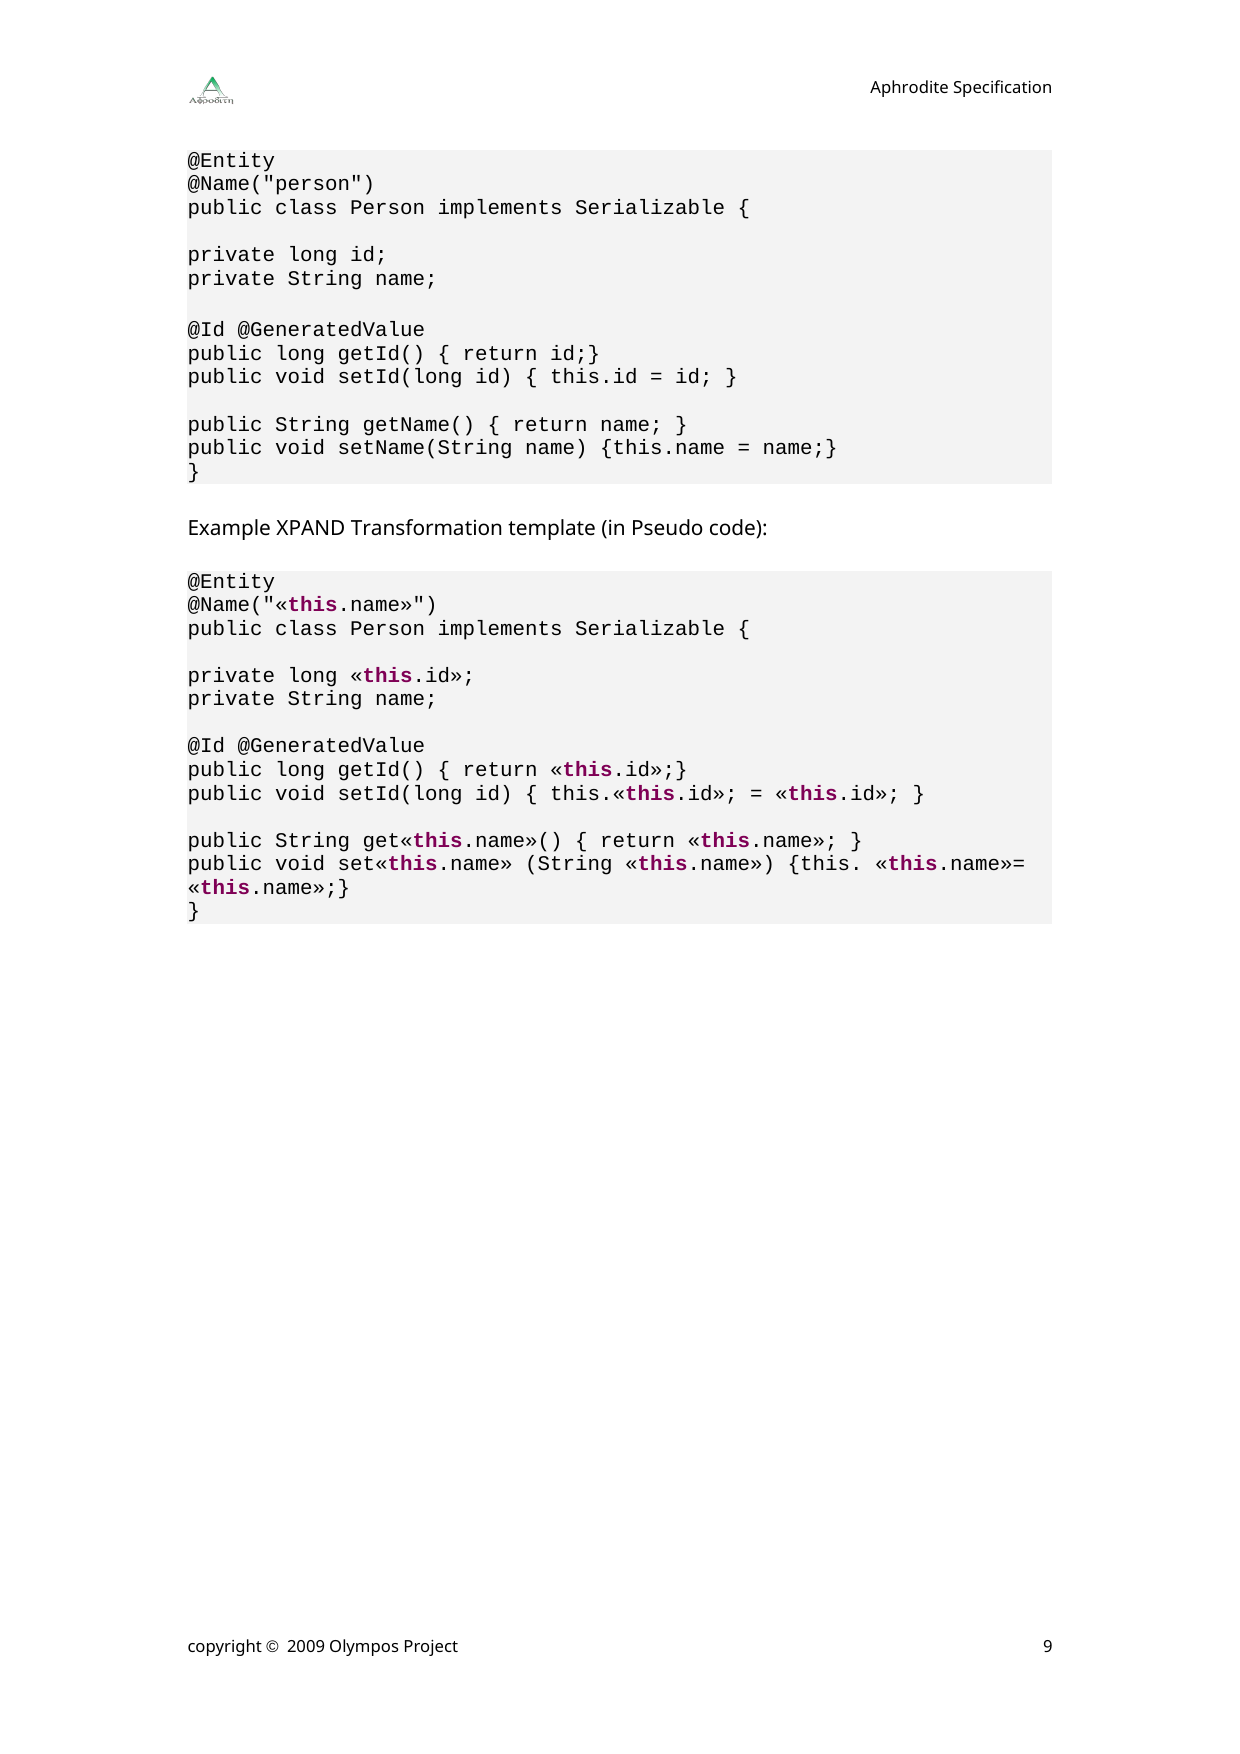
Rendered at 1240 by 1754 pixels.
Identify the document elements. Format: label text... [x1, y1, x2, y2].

picture [188, 76, 235, 105]
text Example XPAND Transformation template (in Pseudo code): [187, 513, 1052, 542]
text @Entity @Name("person") public class Person implements Serializable { private long id; private String name; @Id @GeneratedValue public long getId() { return id;} public void setId(long id) { this.id = id; } public String getName() { return name; } public void setName(String name) {this.name = name;} } [187, 150, 1052, 484]
text @Entity @Name("«this.name»") public class Person implements Serializable { private long «this.id»; private String name; @Id @GeneratedValue public long getId() { return «this.id»;} public void setId(long id) { this.«this.id»; = «this.id»; } public String get«this.name»() { return «this.name»; } public void set«this.name» (String «this.name») {this. «this.name»= «this.name»;} } [187, 571, 1052, 924]
